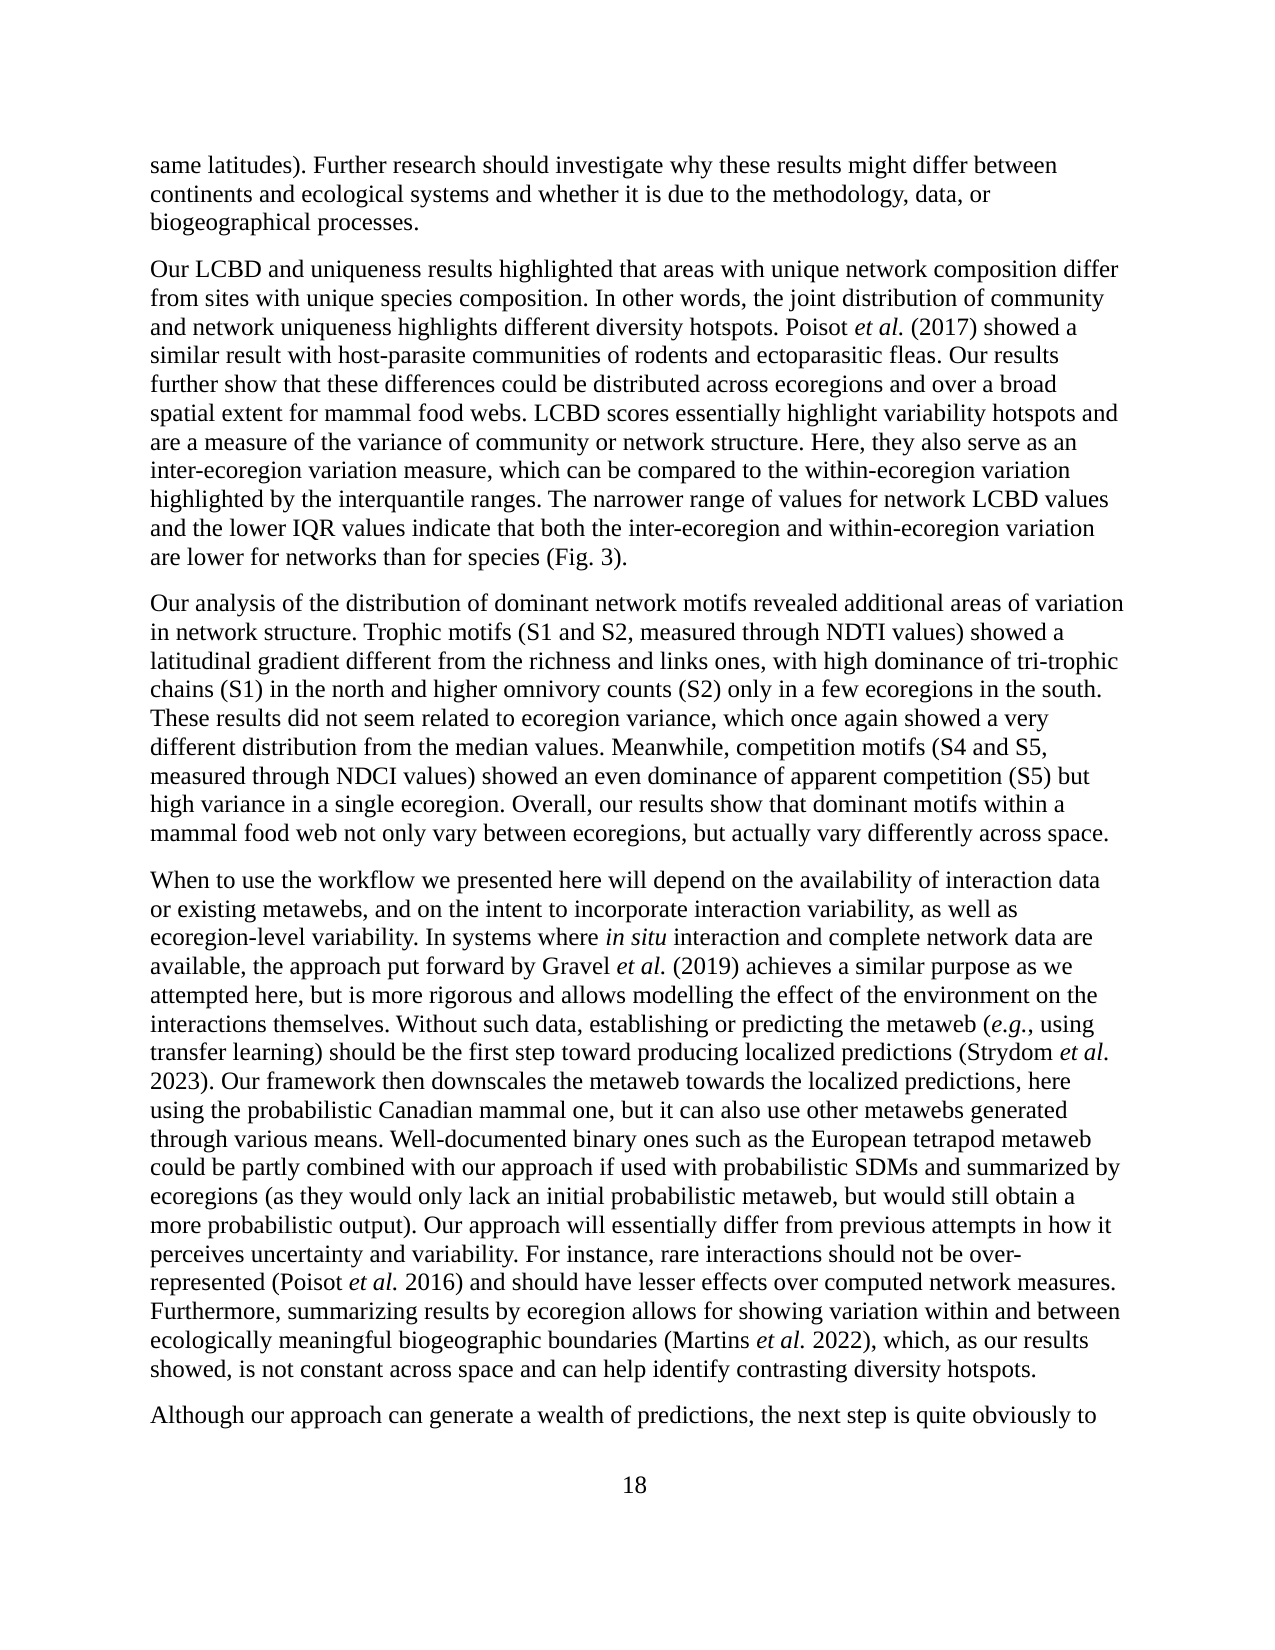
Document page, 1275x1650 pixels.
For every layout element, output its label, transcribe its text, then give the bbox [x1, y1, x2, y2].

text When to use the workflow we presented here will depend on the availability of interaction data or existing metawebs, and on the intent to incorporate interaction variability, as well as ecoregion-level variability. In systems where in situ interaction and complete network data are available, the approach put forward by Gravel et al. (2019) achieves a similar purpose as we attempted here, but is more rigorous and allows modelling the effect of the environment on the interactions themselves. Without such data, establishing or predicting the metaweb (e.g., using transfer learning) should be the first step toward producing localized predictions (Strydom et al. 2023). Our framework then downscales the metaweb towards the localized predictions, here using the probabilistic Canadian mammal one, but it can also use other metawebs generated through various means. Well-documented binary ones such as the European tetrapod metaweb could be partly combined with our approach if used with probabilistic SDMs and summarized by ecoregions (as they would only lack an initial probabilistic metaweb, but would still obtain a more probabilistic output). Our approach will essentially differ from previous attempts in how it perceives uncertainty and variability. For instance, rare interactions should not be over-represented (Poisot et al. 2016) and should have lesser effects over computed network measures. Furthermore, summarizing results by ecoregion allows for showing variation within and between ecologically meaningful biogeographic boundaries (Martins et al. 2022), which, as our results showed, is not constant across space and can help identify contrasting diversity hotspots. [150, 865, 1125, 1382]
text Our analysis of the distribution of dominant network motifs revealed additional areas of variation in network structure. Trophic motifs (S1 and S2, measured through NDTI values) showed a latitudinal gradient different from the richness and links ones, with high dominance of tri-trophic chains (S1) in the north and higher omnivory counts (S2) only in a few ecoregions in the south. These results did not seem related to ecoregion variance, which once again showed a very different distribution from the median values. Meanwhile, competition motifs (S4 and S5, measured through NDCI values) showed an even dominance of apparent competition (S5) but high variance in a single ecoregion. Overall, our results show that dominant motifs within a mammal food web not only vary between ecoregions, but actually vary differently across space. [150, 588, 1125, 847]
text Our LCBD and uniqueness results highlighted that areas with unique network composition differ from sites with unique species composition. In other words, the joint distribution of community and network uniqueness highlights different diversity hotspots. Poisot et al. (2017) showed a similar result with host-parasite communities of rodents and ectoparasitic fleas. Our results further show that these differences could be distributed across ecoregions and over a broad spatial extent for mammal food webs. LCBD scores essentially highlight variability hotspots and are a measure of the variance of community or network structure. Here, they also serve as an inter-ecoregion variation measure, which can be compared to the within-ecoregion variation highlighted by the interquantile ranges. The narrower range of values for network LCBD values and the lower IQR values indicate that both the inter-ecoregion and within-ecoregion variation are lower for networks than for species (Fig. 3). [150, 254, 1125, 570]
text same latitudes). Further research should investigate why these results might differ between continents and ecological systems and whether it is due to the methodology, data, or biogeographical processes. [150, 150, 1125, 236]
text Although our approach can generate a wealth of predictions, the next step is quite obviously to [150, 1400, 1125, 1429]
